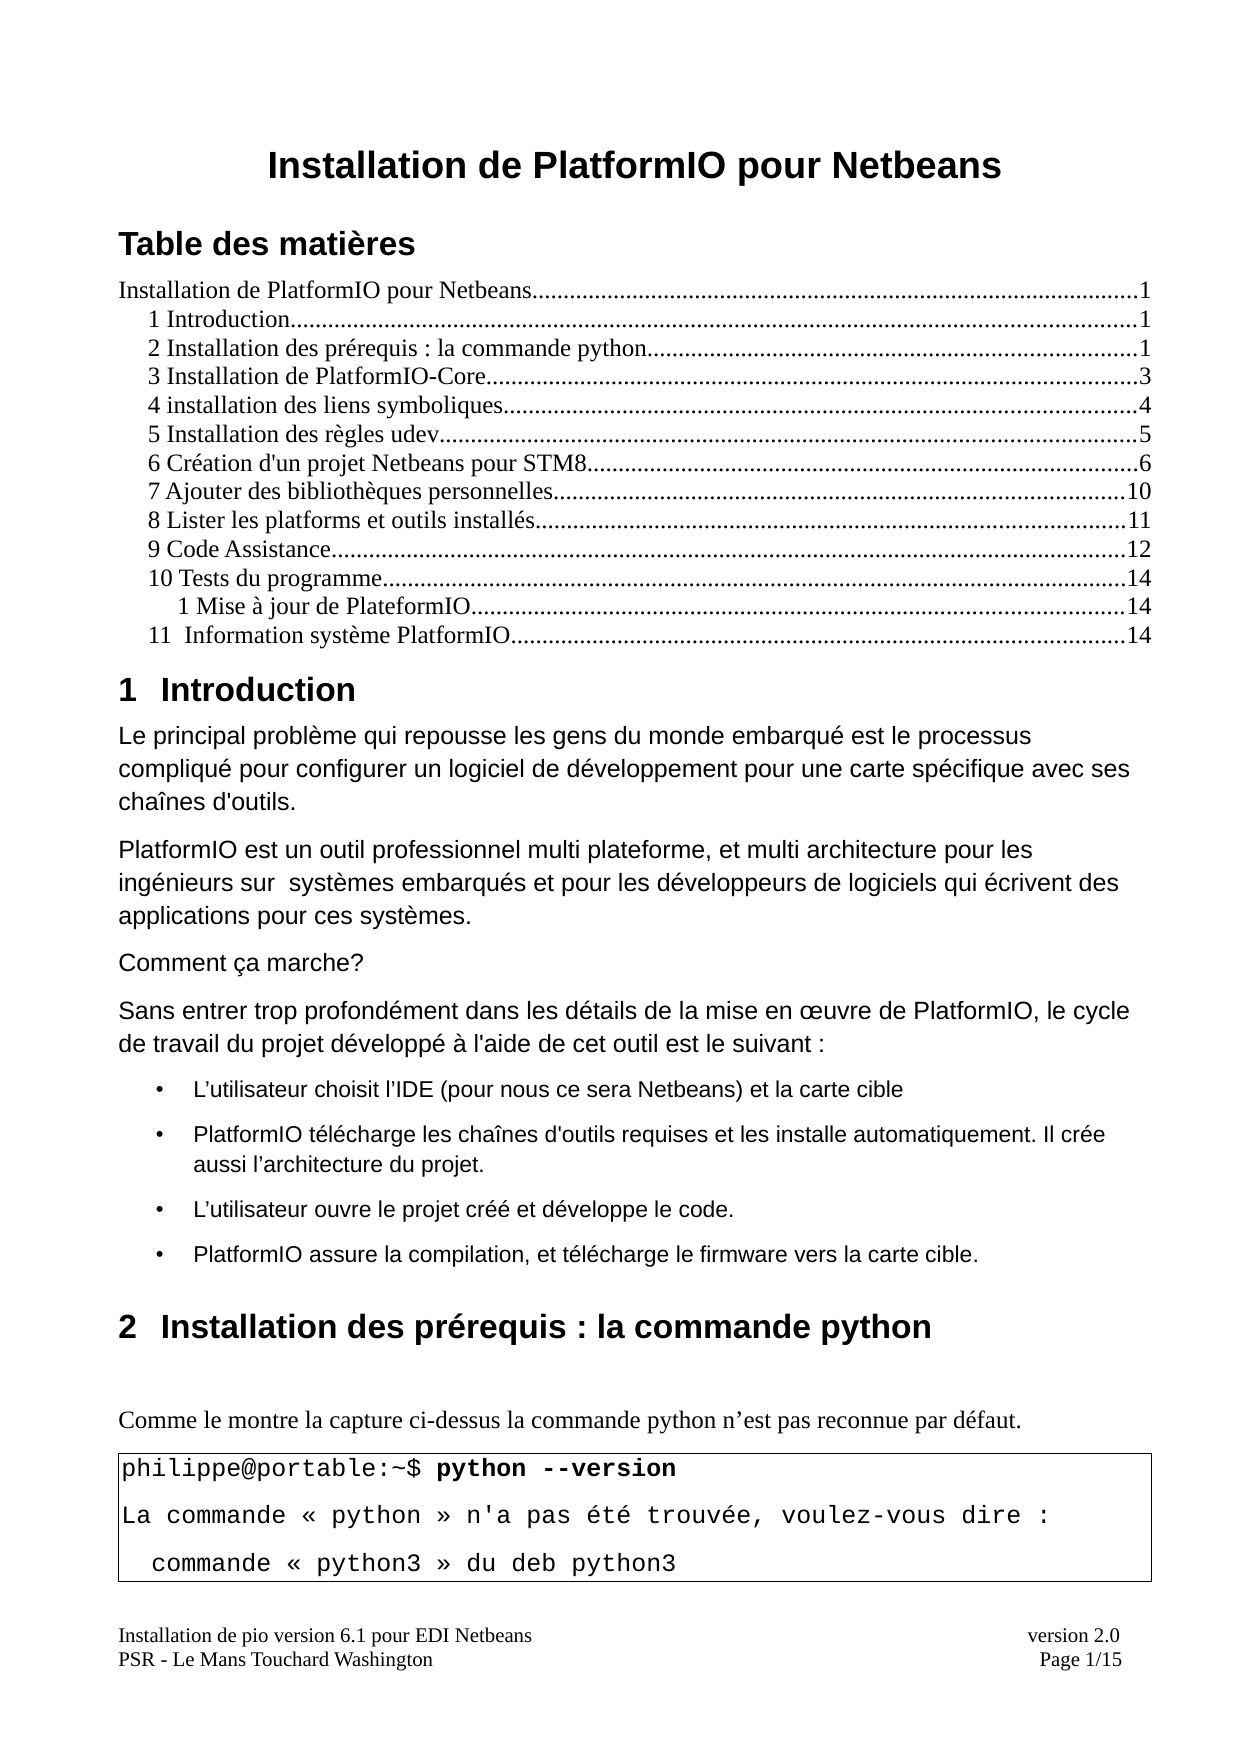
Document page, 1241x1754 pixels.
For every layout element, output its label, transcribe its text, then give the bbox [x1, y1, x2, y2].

subtitle Table des matières [118, 224, 1151, 263]
text Sans entrer trop profondément dans les détails de la mise en œuvre de PlatformIO, le cycle de travail du projet développé à l'aide de cet outil est le suivant : [118, 996, 1151, 1058]
text 10 Tests du programme 14 [148, 563, 1151, 591]
text 3 Installation de PlatformIO-Core 3 [148, 361, 1151, 390]
text Comment ça marche? [118, 948, 1151, 977]
text 7 Ajouter des bibliothèques personnelles 10 [148, 476, 1151, 505]
text philippe@portable:~$ python --version [119, 1454, 1151, 1484]
text PlatformIO est un outil professionnel multi plateforme, et multi architecture pour les ingénieurs sur systèmes embarqués et pour les développeurs de logiciels qui écrivent des applications pour ces systèmes. [118, 834, 1151, 929]
text 8 Lister les platforms et outils installés 11 [148, 505, 1151, 534]
text commande « python3 » du deb python3 [119, 1547, 1151, 1581]
text 9 Code Assistance 12 [148, 534, 1151, 563]
text 1 Introduction 1 [148, 304, 1151, 333]
list L’utilisateur ouvre le projet créé et développe le code. [156, 1196, 1151, 1223]
text 11 Information système PlatformIO 14 [148, 620, 1151, 649]
subtitle Installation de PlatformIO pour Netbeans [118, 143, 1151, 187]
subtitle Installation des prérequis : la commande python [118, 1307, 1151, 1345]
text Comme le montre la capture ci-dessus la commande python n’est pas reconnue par défaut. [118, 1405, 1151, 1434]
list PlatformIO télécharge les chaînes d'outils requises et les installe automatiquement. Il crée aussi l’architecture du projet. [156, 1121, 1151, 1178]
list PlatformIO assure la compilation, et télécharge le firmware vers la carte cible. [156, 1241, 1151, 1267]
text 2 Installation des prérequis : la commande python 1 [148, 333, 1151, 361]
text 4 installation des liens symboliques 4 [148, 390, 1151, 419]
list L’utilisateur choisit l’IDE (pour nous ce sera Netbeans) et la carte cible [156, 1076, 1151, 1103]
text 6 Création d'un projet Netbeans pour STM8 6 [148, 448, 1151, 476]
text La commande « python » n'a pas été trouvée, voulez-vous dire : [119, 1500, 1151, 1531]
text Le principal problème qui repousse les gens du monde embarqué est le processus compliqué pour configurer un logiciel de développement pour une carte spécifique avec ses chaînes d'outils. [118, 721, 1151, 816]
text 1 Mise à jour de PlateformIO 14 [177, 591, 1151, 620]
text Installation de PlatformIO pour Netbeans 1 [118, 275, 1151, 304]
subtitle Introduction [118, 670, 1151, 708]
text 5 Installation des règles udev 5 [148, 419, 1151, 448]
